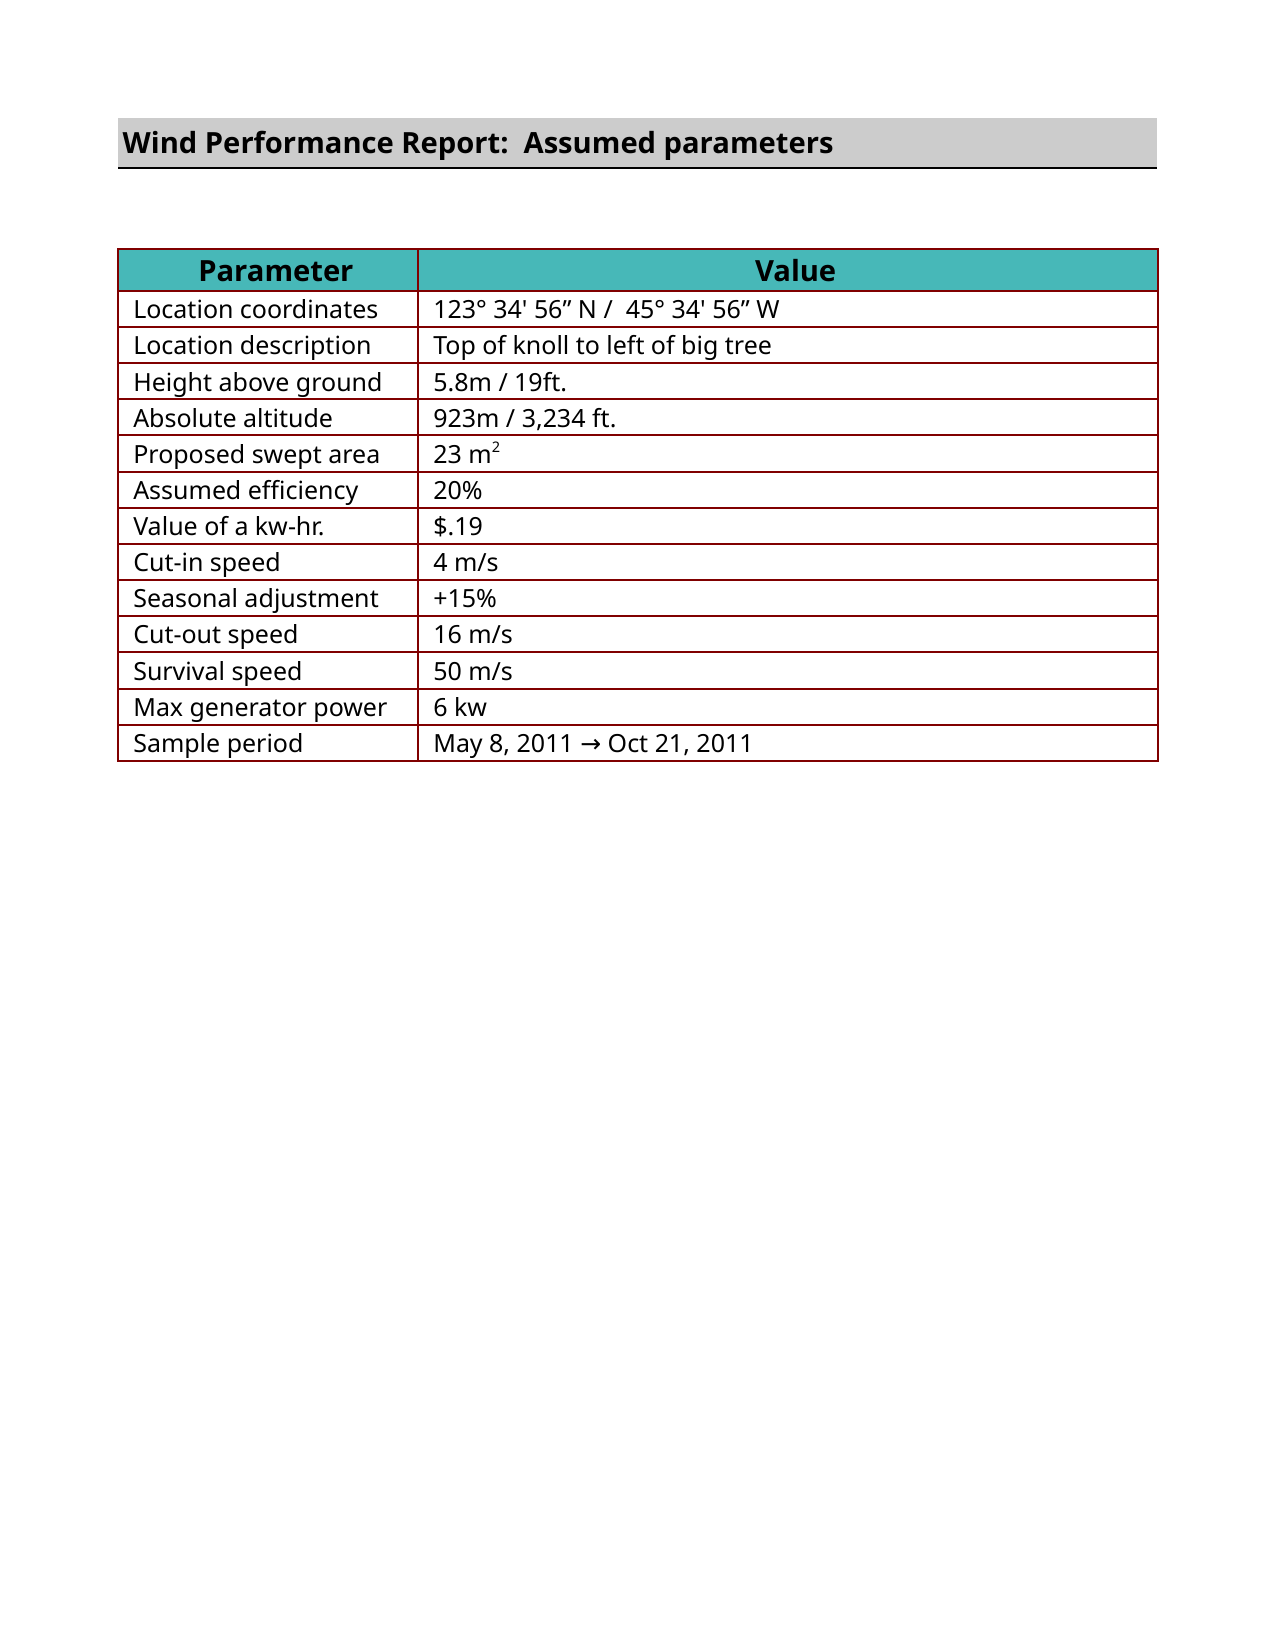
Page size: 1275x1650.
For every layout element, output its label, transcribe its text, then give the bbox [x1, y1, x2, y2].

table_cell 6 kw [419, 690, 1157, 723]
table_cell 923m / 3,234 ft. [419, 400, 1157, 434]
table_cell Max generator power [119, 690, 417, 723]
table_cell Location description [119, 328, 417, 362]
table_cell 16 m/s [419, 617, 1157, 651]
table_cell Height above ground [119, 364, 417, 398]
table_cell +15% [419, 581, 1157, 615]
table_cell Top of knoll to left of big tree [419, 328, 1157, 362]
table_cell Assumed efficiency [119, 473, 417, 507]
table_cell Survival speed [119, 653, 417, 687]
table_cell Sample period [119, 726, 417, 760]
table_cell Cut-in speed [119, 545, 417, 579]
table_cell May 8, 2011 → Oct 21, 2011 [419, 726, 1157, 760]
table_cell Cut-out speed [119, 617, 417, 651]
table_cell Proposed swept area [119, 436, 417, 471]
table_cell Absolute altitude [119, 400, 417, 434]
table_cell 20% [419, 473, 1157, 507]
table_cell 4 m/s [419, 545, 1157, 579]
table_cell 50 m/s [419, 653, 1157, 687]
table_cell 5.8m / 19ft. [419, 364, 1157, 398]
table_cell Location coordinates [119, 292, 417, 326]
table_cell 123° 34' 56” N / 45° 34' 56” W [419, 292, 1157, 326]
table_header Parameter [119, 250, 417, 290]
table_cell Seasonal adjustment [119, 581, 417, 615]
table_header Value [419, 250, 1157, 290]
text Wind Performance Report: Assumed parameters [118, 118, 1157, 167]
table_cell 23 m2 [419, 436, 1157, 471]
table_cell Value of a kw-hr. [119, 509, 417, 543]
table_cell $.19 [419, 509, 1157, 543]
